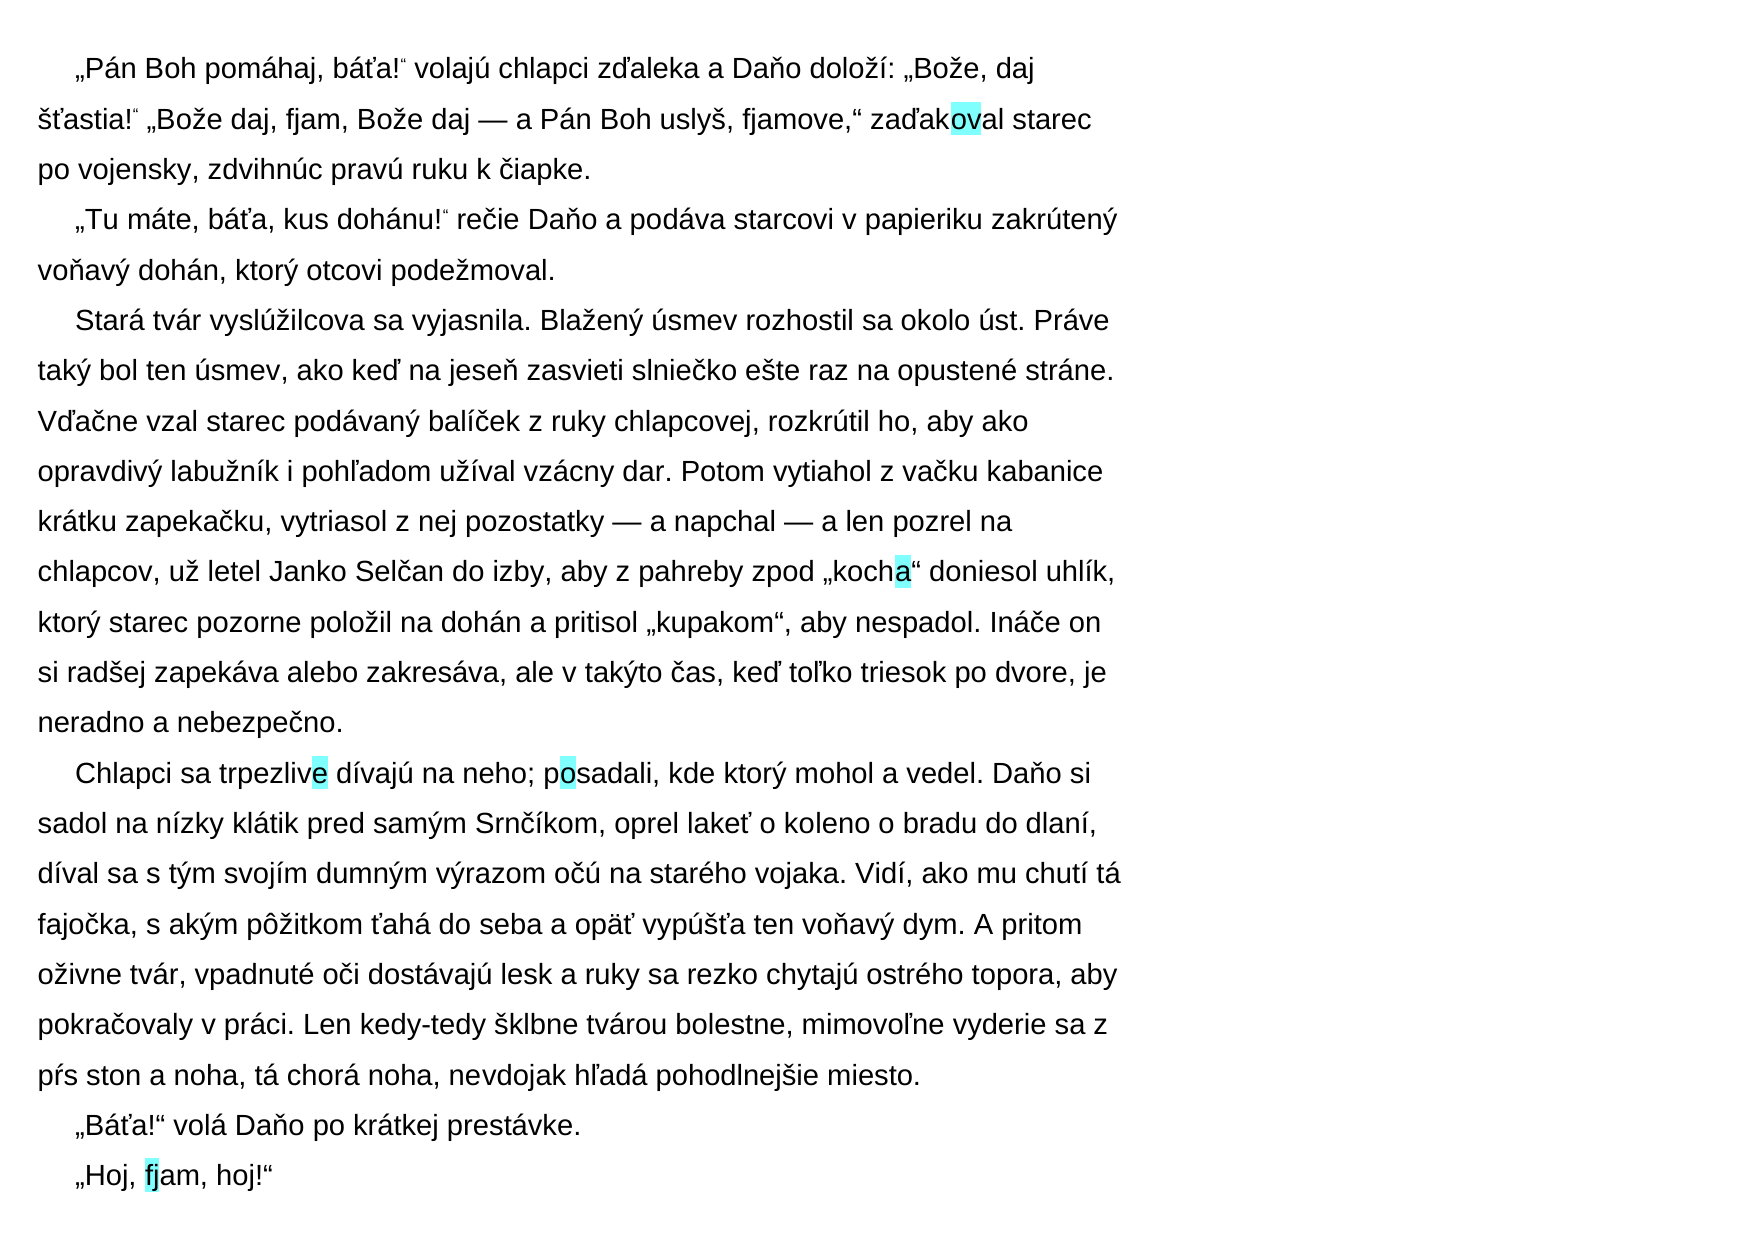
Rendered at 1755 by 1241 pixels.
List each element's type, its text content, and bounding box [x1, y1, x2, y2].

text „Báťa!“ volá Daňo po krátkej prestávke. [37, 1108, 1130, 1141]
text „Tu máte, báťa, kus dohánu!“ rečie Daňo a po­dáva starcovi v papieriku zakrútený voňavý dohán, ktorý otcovi podežmoval. [37, 202, 1130, 286]
text „Pán Boh pomáhaj, báťa!“ volajú chlapci zďa­leka a Daňo doloží: „Bože, daj šťastia!“ „Bože daj, fjam, Bože daj — a Pán Boh uslyš, fjamove,“ zaďakoval starec po vojensky, zdvihnúc pravú ruku k čiapke. [37, 51, 1130, 186]
text Chlapci sa trpezlive dívajú na neho; posadali, kde ktorý mohol a vedel. Daňo si sadol na nízky klátik pred samým Srnčíkom, oprel lakeť o ko­leno o bradu do dlaní, díval sa s tým svojím dumným výrazom očú na starého vojaka. Vidí, ako mu chutí tá fajočka, s akým pôžitkom ťahá do seba a opäť vypúšťa ten voňavý dym. A pritom oživne tvár, vpadnuté oči dostávajú lesk a ruky sa rezko chytajú ostrého topora, aby pokračovaly v práci. Len kedy-tedy šklbne tvárou bolestne, mimovoľne vyderie sa z pŕs ston a noha, tá chorá noha, ne­vdojak hľadá pohodlnejšie miesto. [37, 756, 1130, 1091]
text „Hoj, fjam, hoj!“ [37, 1158, 1130, 1192]
text Stará tvár vyslúžilcova sa vyjasnila. Blažený úsmev rozhostil sa okolo úst. Práve taký bol ten úsmev, ako keď na jeseň zasvieti slniečko ešte raz na opustené stráne. Vďačne vzal starec podávaný balíček z ruky chlapcovej, rozkrútil ho, aby ako opravdivý labužník i pohľadom užíval vzácny dar. Potom vytiahol z vačku kabanice krátku zapekačku, vytriasol z nej pozostatky — a napchal — a len pozrel na chlapcov, už letel Janko Selčan do izby, aby z pahreby zpod „kocha“ doniesol uhlík, ktorý starec pozorne položil na dohán a pritisol „kupakom“, aby nespadol. Ináče on si radšej zapekáva alebo zakresáva, ale v takýto čas, keď toľko triesok po dvore, je neradno a nebezpečno. [37, 303, 1130, 739]
